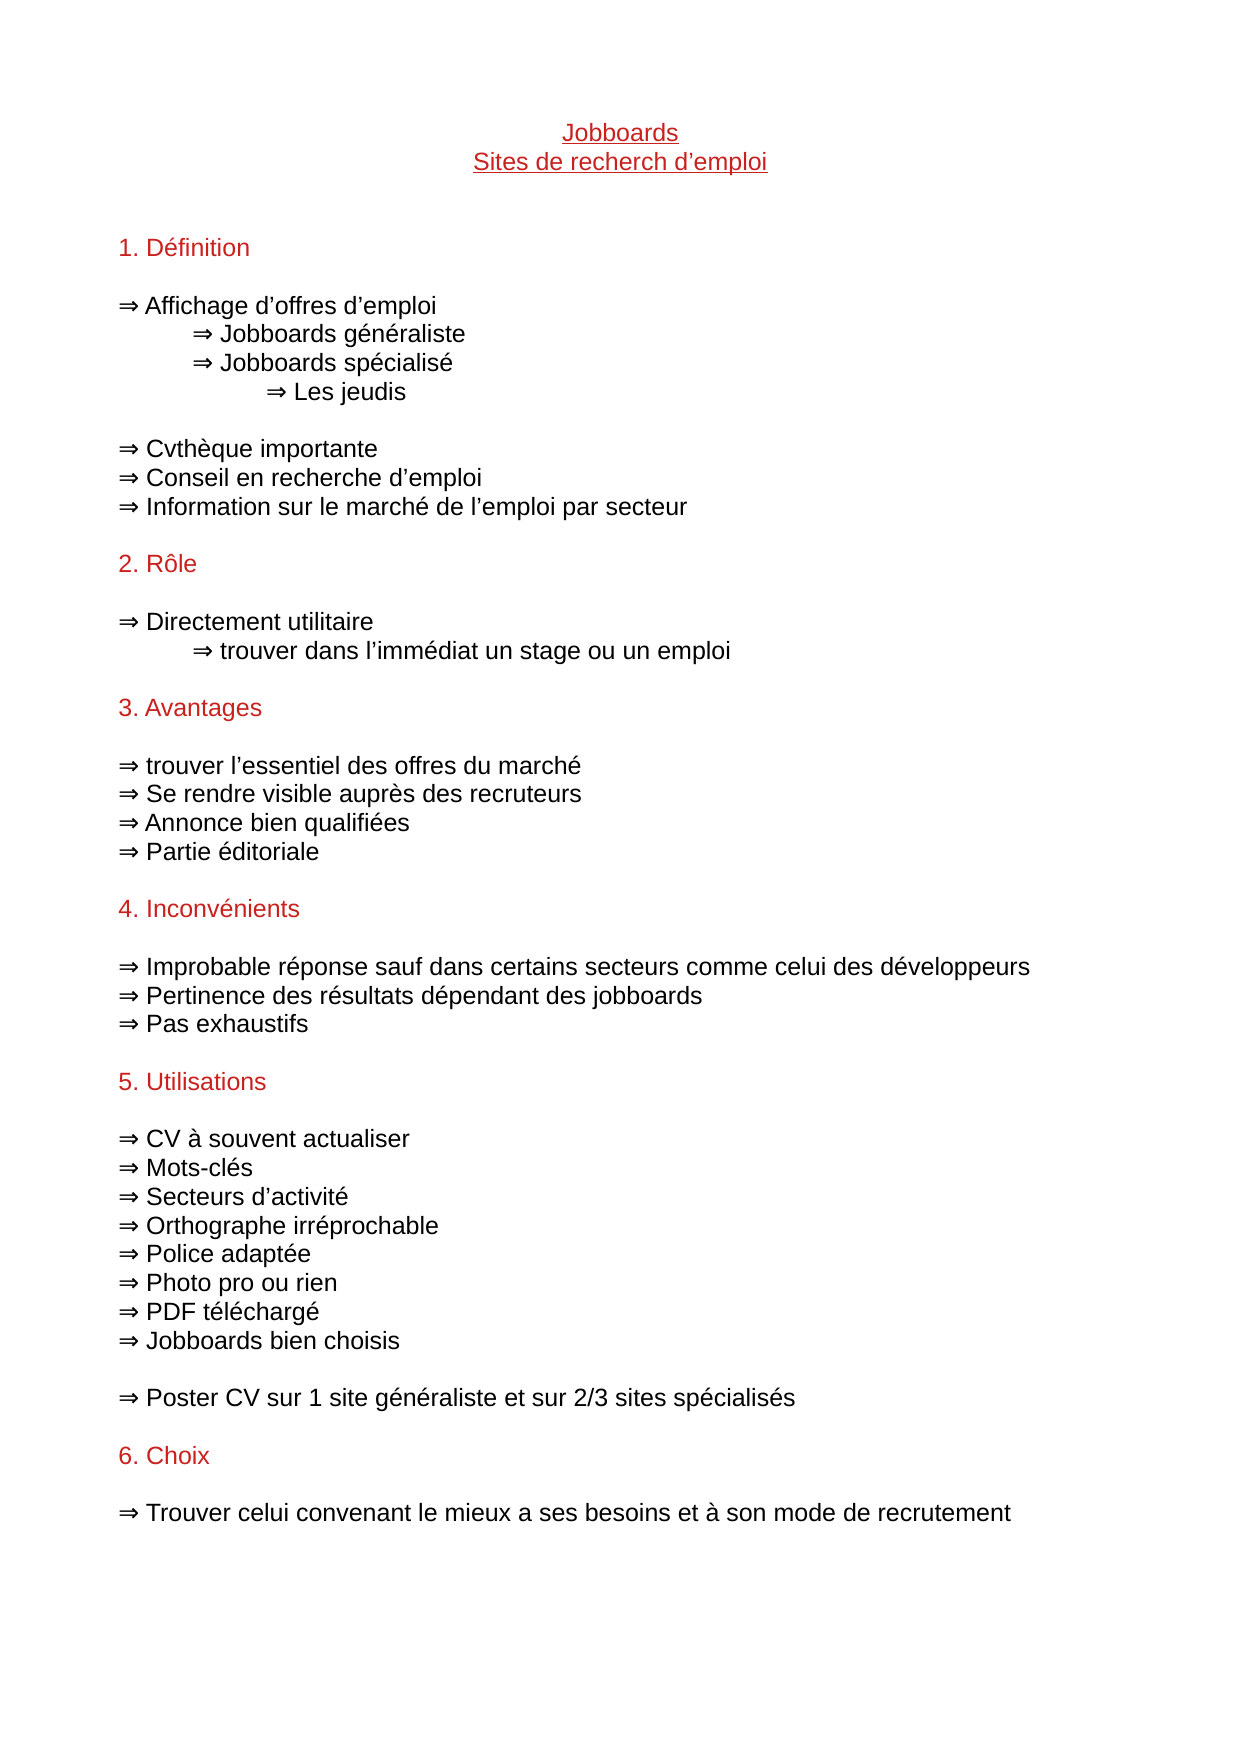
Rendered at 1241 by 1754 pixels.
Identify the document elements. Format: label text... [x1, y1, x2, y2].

text ⇒ Affichage d’offres d’emploi [118, 291, 1122, 319]
text 1. Définition [118, 233, 1122, 262]
text ⇒ Directement utilitaire [118, 607, 1122, 636]
text ⇒ Annonce bien qualifiées [118, 808, 1122, 837]
text Jobboards [118, 118, 1122, 147]
text ⇒ Secteurs d’activité [118, 1182, 1122, 1211]
text ⇒ Orthographe irréprochable [118, 1211, 1122, 1239]
text ⇒ Pertinence des résultats dépendant des jobboards [118, 981, 1122, 1009]
text ⇒ Se rendre visible auprès des recruteurs [118, 779, 1122, 808]
text Sites de recherch d’emploi [118, 147, 1122, 176]
text 2. Rôle [118, 549, 1122, 578]
text ⇒ Jobboards bien choisis [118, 1326, 1122, 1354]
text ⇒ Poster CV sur 1 site généraliste et sur 2/3 sites spécialisés [118, 1383, 1122, 1412]
text 6. Choix [118, 1441, 1122, 1469]
text 3. Avantages [118, 693, 1122, 722]
text ⇒ Jobboards généraliste [118, 319, 1122, 348]
text ⇒ Mots-clés [118, 1153, 1122, 1182]
text ⇒ trouver l’essentiel des offres du marché [118, 751, 1122, 779]
text ⇒ Information sur le marché de l’emploi par secteur [118, 492, 1122, 521]
text 4. Inconvénients [118, 894, 1122, 923]
text 5. Utilisations [118, 1067, 1122, 1096]
text ⇒ PDF téléchargé [118, 1297, 1122, 1326]
text ⇒ Les jeudis [118, 377, 1122, 406]
text ⇒ trouver dans l’immédiat un stage ou un emploi [118, 636, 1122, 664]
text ⇒ Improbable réponse sauf dans certains secteurs comme celui des développeurs [118, 952, 1122, 981]
text ⇒ Trouver celui convenant le mieux a ses besoins et à son mode de recrutement [118, 1498, 1122, 1527]
text ⇒ Jobboards spécialisé [118, 348, 1122, 377]
text ⇒ Pas exhaustifs [118, 1009, 1122, 1038]
text ⇒ Cvthèque importante [118, 434, 1122, 463]
text ⇒ Photo pro ou rien [118, 1268, 1122, 1297]
text ⇒ Partie éditoriale [118, 837, 1122, 866]
text ⇒ Police adaptée [118, 1239, 1122, 1268]
text ⇒ Conseil en recherche d’emploi [118, 463, 1122, 492]
text ⇒ CV à souvent actualiser [118, 1124, 1122, 1153]
